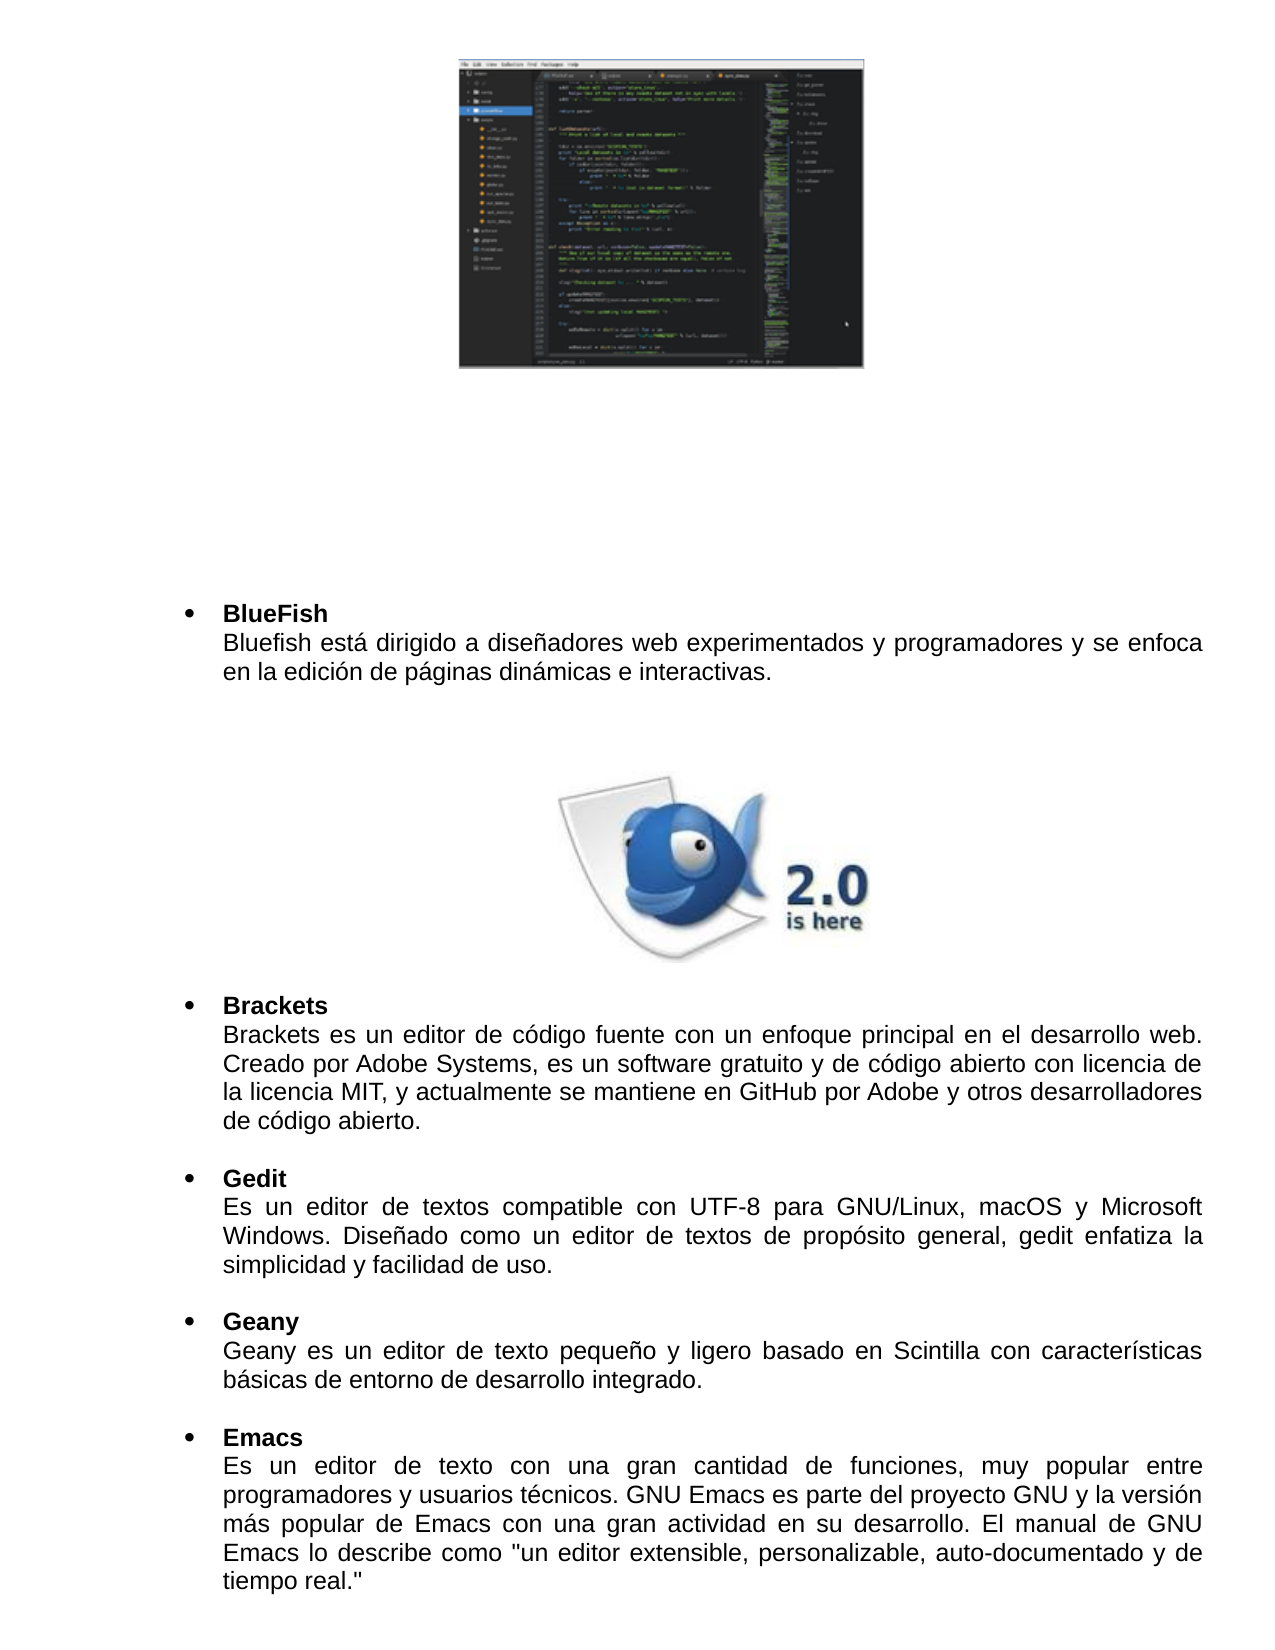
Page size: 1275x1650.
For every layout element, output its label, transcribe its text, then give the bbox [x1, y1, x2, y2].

list BlueFish [185, 599, 1205, 628]
list Gedit [185, 1163, 1205, 1192]
text Geany es un editor de texto pequeño y ligero basado en Scintilla con características básicas de entorno de desarrollo integrado. [223, 1336, 1205, 1394]
text Es un editor de textos compatible con UTF-8 para GNU/Linux, macOS y Microsoft Windows. Diseñado como un editor de textos de propósito general, gedit enfatiza la simplicidad y facilidad de uso. [223, 1192, 1205, 1279]
list Geany [185, 1307, 1205, 1336]
list Brackets [185, 991, 1205, 1020]
text Brackets es un editor de código fuente con un enfoque principal en el desarrollo web. Creado por Adobe Systems, es un software gratuito y de código abierto con licencia de la licencia MIT, y actualmente se mantiene en GitHub por Adobe y otros desarrolladores de código abierto. [223, 1020, 1205, 1135]
text Bluefish está dirigido a diseñadores web experimentados y programadores y se enfoca en la edición de páginas dinámicas e interactivas. [223, 628, 1205, 685]
text Es un editor de texto con una gran cantidad de funciones, muy popular entre programadores y usuarios técnicos. GNU Emacs es parte del proyecto GNU y la versión más popular de Emacs con una gran actividad en su desarrollo. El manual de GNU Emacs lo describe como "un editor extensible, personalizable, auto-documentado y de tiempo real." [223, 1451, 1205, 1595]
list Emacs [185, 1422, 1205, 1451]
